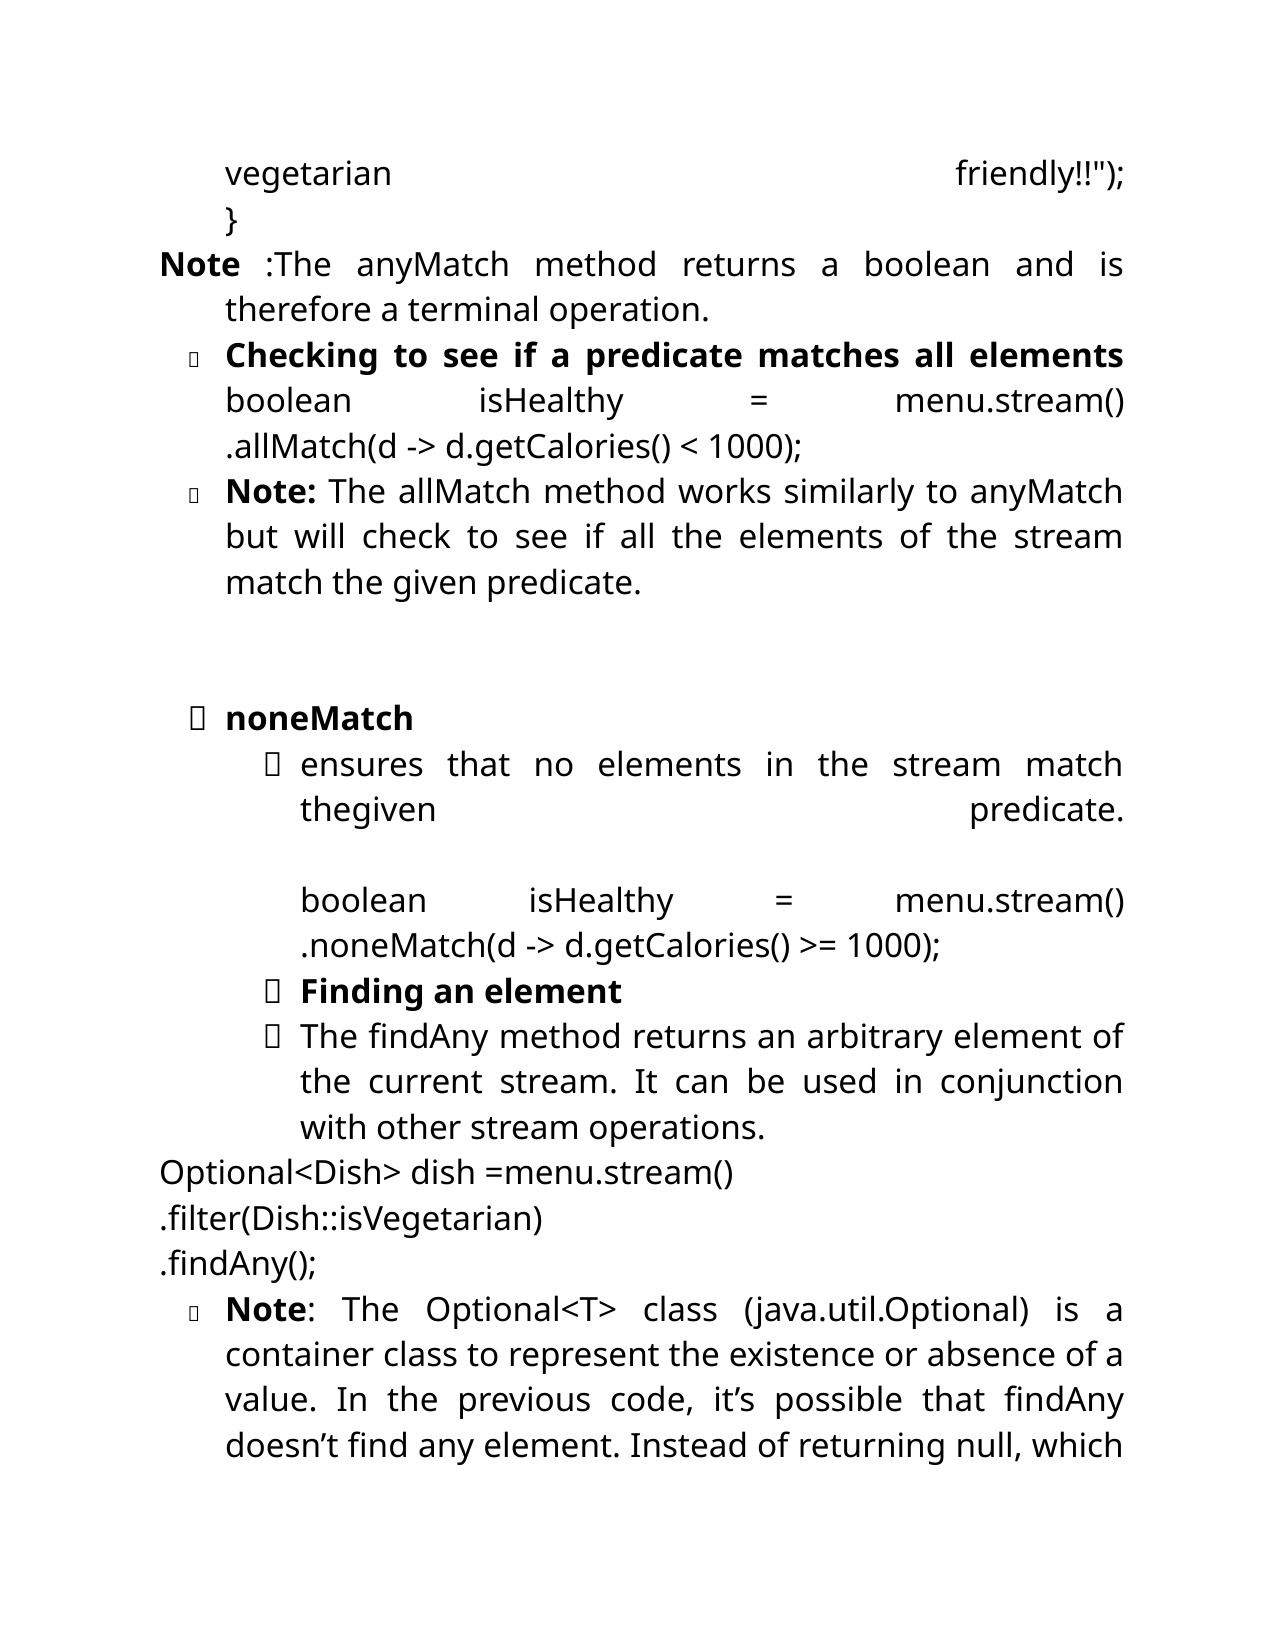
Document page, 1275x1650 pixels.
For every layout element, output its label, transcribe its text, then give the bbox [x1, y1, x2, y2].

list vegetarian friendly!!"); } [187, 150, 1125, 241]
list Note: The Optional<T> class (java.util.Optional) is a container class to represent the existence or absence of a value. In the previous code, it’s possible that findAny doesn’t find any element. Instead of returning null, which [187, 1285, 1125, 1467]
list ensures that no elements in the stream match thegiven predicate. boolean isHealthy = menu.stream() .noneMatch(d -> d.getCalories() >= 1000); [262, 740, 1125, 967]
list noneMatch [187, 695, 1125, 740]
list Note :The anyMatch method returns a boolean and is therefore a terminal operation. [159, 241, 1125, 332]
list Note: The allMatch method works similarly to anyMatch but will check to see if all the elements of the stream match the given predicate. [187, 468, 1125, 604]
list The findAny method returns an arbitrary element of the current stream. It can be used in conjunction with other stream operations. [262, 1013, 1125, 1149]
list Finding an element [262, 967, 1125, 1013]
list Checking to see if a predicate matches all elements boolean isHealthy = menu.stream() .allMatch(d -> d.getCalories() < 1000); [187, 332, 1125, 468]
list Optional<Dish> dish =menu.stream() [159, 1149, 1125, 1194]
list .findAny(); [159, 1240, 1125, 1285]
list .filter(Dish::isVegetarian) [159, 1194, 1125, 1240]
